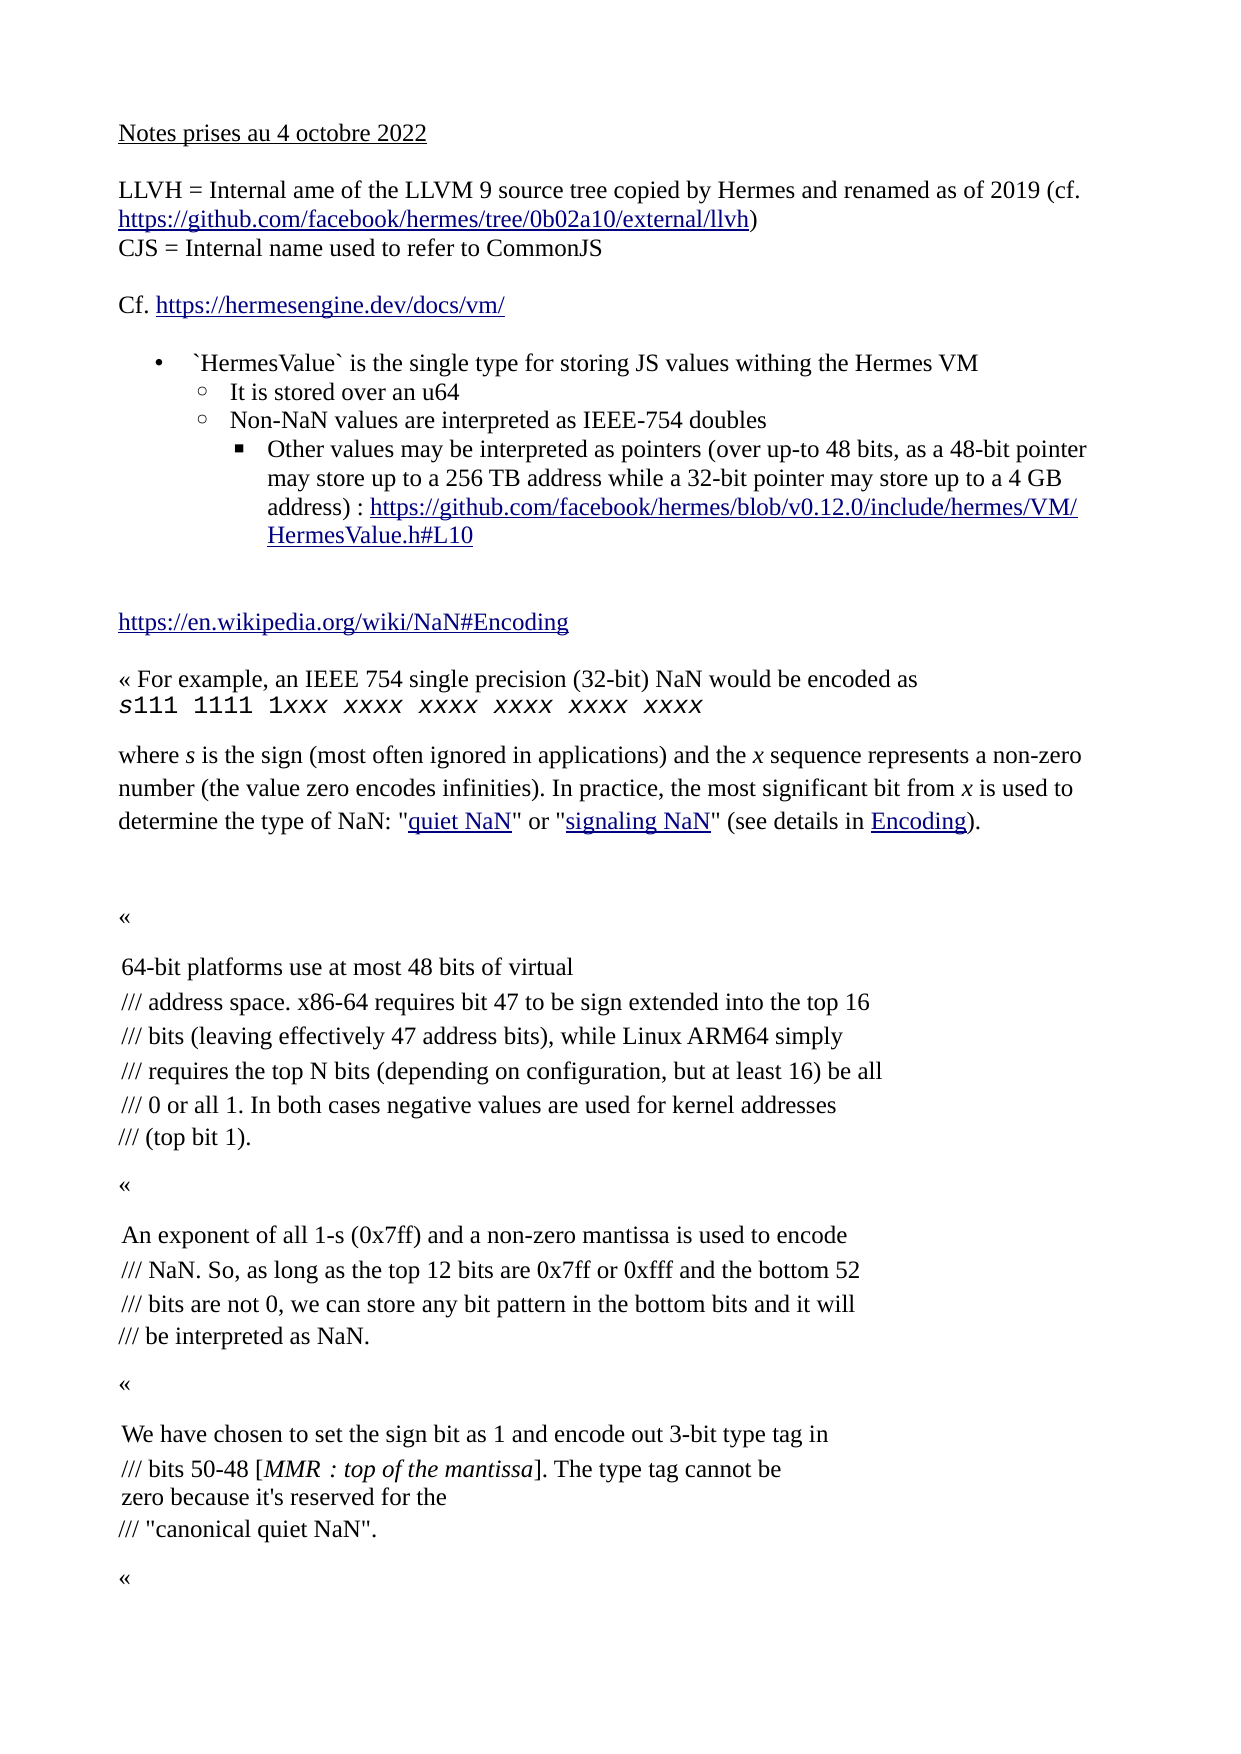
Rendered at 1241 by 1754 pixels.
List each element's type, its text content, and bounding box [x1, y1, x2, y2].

table_header /// requires the top N bits (depending on configuration, but at least 16) be all [118, 1053, 893, 1087]
text where s is the sign (most often ignored in applications) and the x sequence represents a non-zero number (the value zero encodes infinities). In practice, the most significant bit from x is used to determine the type of NaN: "quiet NaN" or "signaling NaN" (see details in Encoding). [118, 740, 1122, 835]
text /// (top bit 1). [118, 1122, 1122, 1151]
table_header 64-bit platforms use at most 48 bits of virtual [118, 949, 584, 984]
table_header /// address space. x86-64 requires bit 47 to be sign extended into the top 16 [118, 984, 881, 1018]
text Cf. https://hermesengine.dev/docs/vm/ [118, 291, 1122, 319]
table_header /// bits 50-48 [MMR : top of the mantissa]. The type tag cannot be zero because it's reserved for the [118, 1451, 832, 1514]
text /// be interpreted as NaN. [118, 1321, 1122, 1350]
text Notes prises au 4 octobre 2022 [118, 118, 1122, 147]
text CJS = Internal name used to refer to CommonJS [118, 233, 1122, 262]
table_header An exponent of all 1-s (0x7ff) and a non-zero mantissa is used to encode [118, 1217, 857, 1252]
table_header /// NaN. So, as long as the top 12 bits are 0x7ff or 0xfff and the bottom 52 [118, 1252, 871, 1286]
text « [118, 1368, 1122, 1397]
table_header /// bits (leaving effectively 47 address bits), while Linux ARM64 simply [118, 1018, 856, 1053]
text « [118, 1562, 1122, 1590]
text /// "canonical quiet NaN". [118, 1514, 1122, 1543]
text LLVH = Internal ame of the LLVM 9 source tree copied by Hermes and renamed as of 2019 (cf. https://github.com/facebook/hermes/tree/0b02a10/external/llvh) [118, 176, 1122, 233]
list Other values may be interpreted as pointers (over up-to 48 bits, as a 48-bit pointer may store up to a 256 TB address while a 32-bit pointer may store up to a 4 GB address) : https://github.com/facebook/hermes/blob/v0.12.0/include/hermes/VM/HermesValue.h#L10 [229, 434, 1122, 549]
table_header We have chosen to set the sign bit as 1 and encode out 3-bit type tag in [118, 1416, 838, 1451]
text « [118, 901, 1122, 930]
list Non-NaN values are interpreted as IEEE-754 doubles [192, 406, 1122, 434]
table_header /// 0 or all 1. In both cases negative values are used for kernel addresses [118, 1088, 847, 1122]
list It is stored over an u64 [192, 377, 1122, 406]
text « [118, 1169, 1122, 1198]
list `HermesValue` is the single type for storing JS values withing the Hermes VM [154, 348, 1122, 377]
text « For example, an IEEE 754 single precision (32-bit) NaN would be encoded as [118, 664, 1122, 693]
table_header /// bits are not 0, we can store any bit pattern in the bottom bits and it will [118, 1286, 864, 1321]
text s111 1111 1xxx xxxx xxxx xxxx xxxx xxxx [118, 693, 1122, 721]
text https://en.wikipedia.org/wiki/NaN#Encoding [118, 607, 1122, 636]
